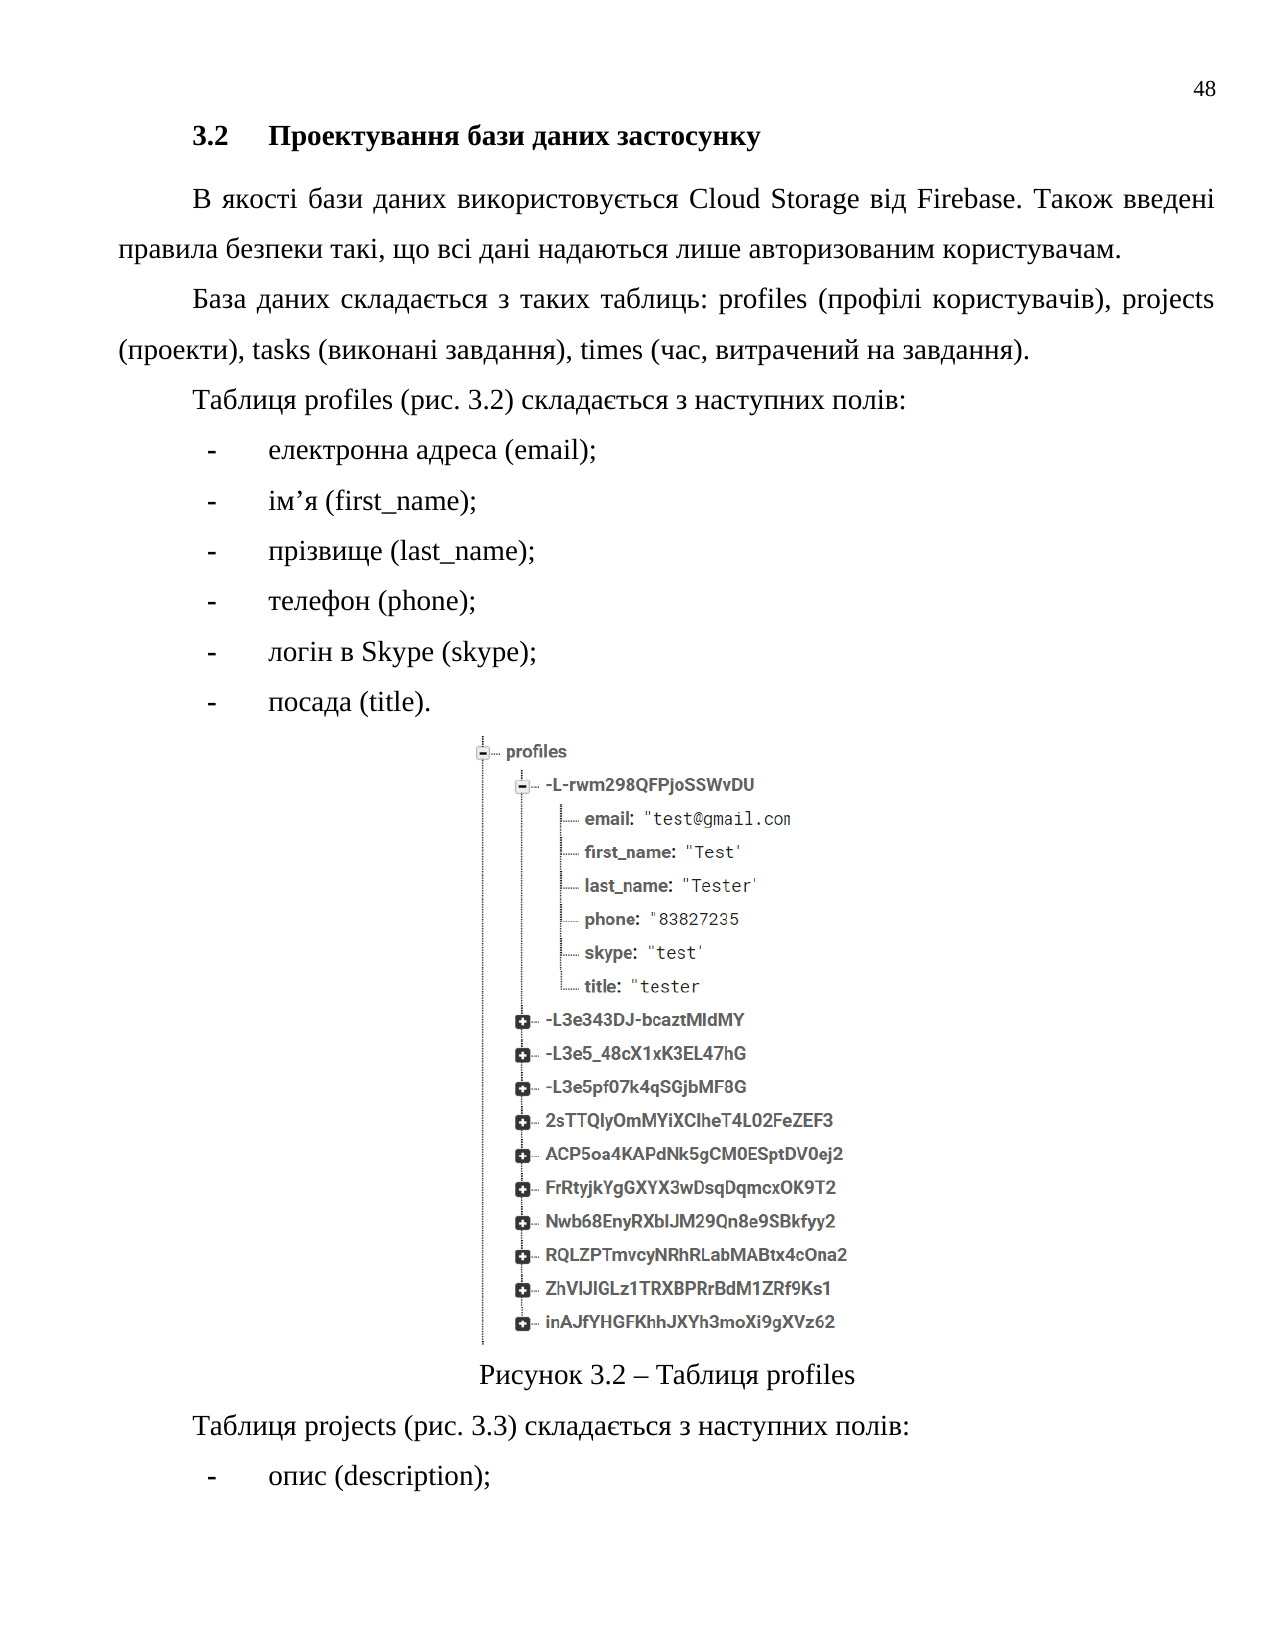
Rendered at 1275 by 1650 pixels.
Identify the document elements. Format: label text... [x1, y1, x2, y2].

list опис (description); [207, 1458, 1216, 1492]
text Рисунок 3.2 – Таблиця profiles [118, 1357, 1216, 1391]
list електронна адреса (email); [207, 432, 1216, 466]
list ім’я (first_name); [207, 483, 1216, 516]
list логін в Skype (skype); [207, 634, 1216, 667]
list телефон (phone); [207, 583, 1216, 617]
text В якості бази даних використовується Cloud Storage від Firebase. Також введені правила безпеки такі, що всі дані надаються лише авторизованим користувачам. [118, 181, 1216, 265]
text Таблиця projects (рис. 3.3) складається з наступних полів: [118, 1408, 1216, 1441]
list посада (title). [207, 684, 1216, 718]
subtitle Проектування бази даних застосунку [192, 118, 1216, 152]
text База даних складається з таких таблиць: profiles (профілі користувачів), projects (проекти), tasks (виконані завдання), times (час, витрачений на завдання). [118, 282, 1216, 365]
list прізвище (last_name); [207, 533, 1216, 567]
picture [463, 734, 871, 1345]
text Таблиця profiles (рис. 3.2) складається з наступних полів: [118, 382, 1216, 416]
